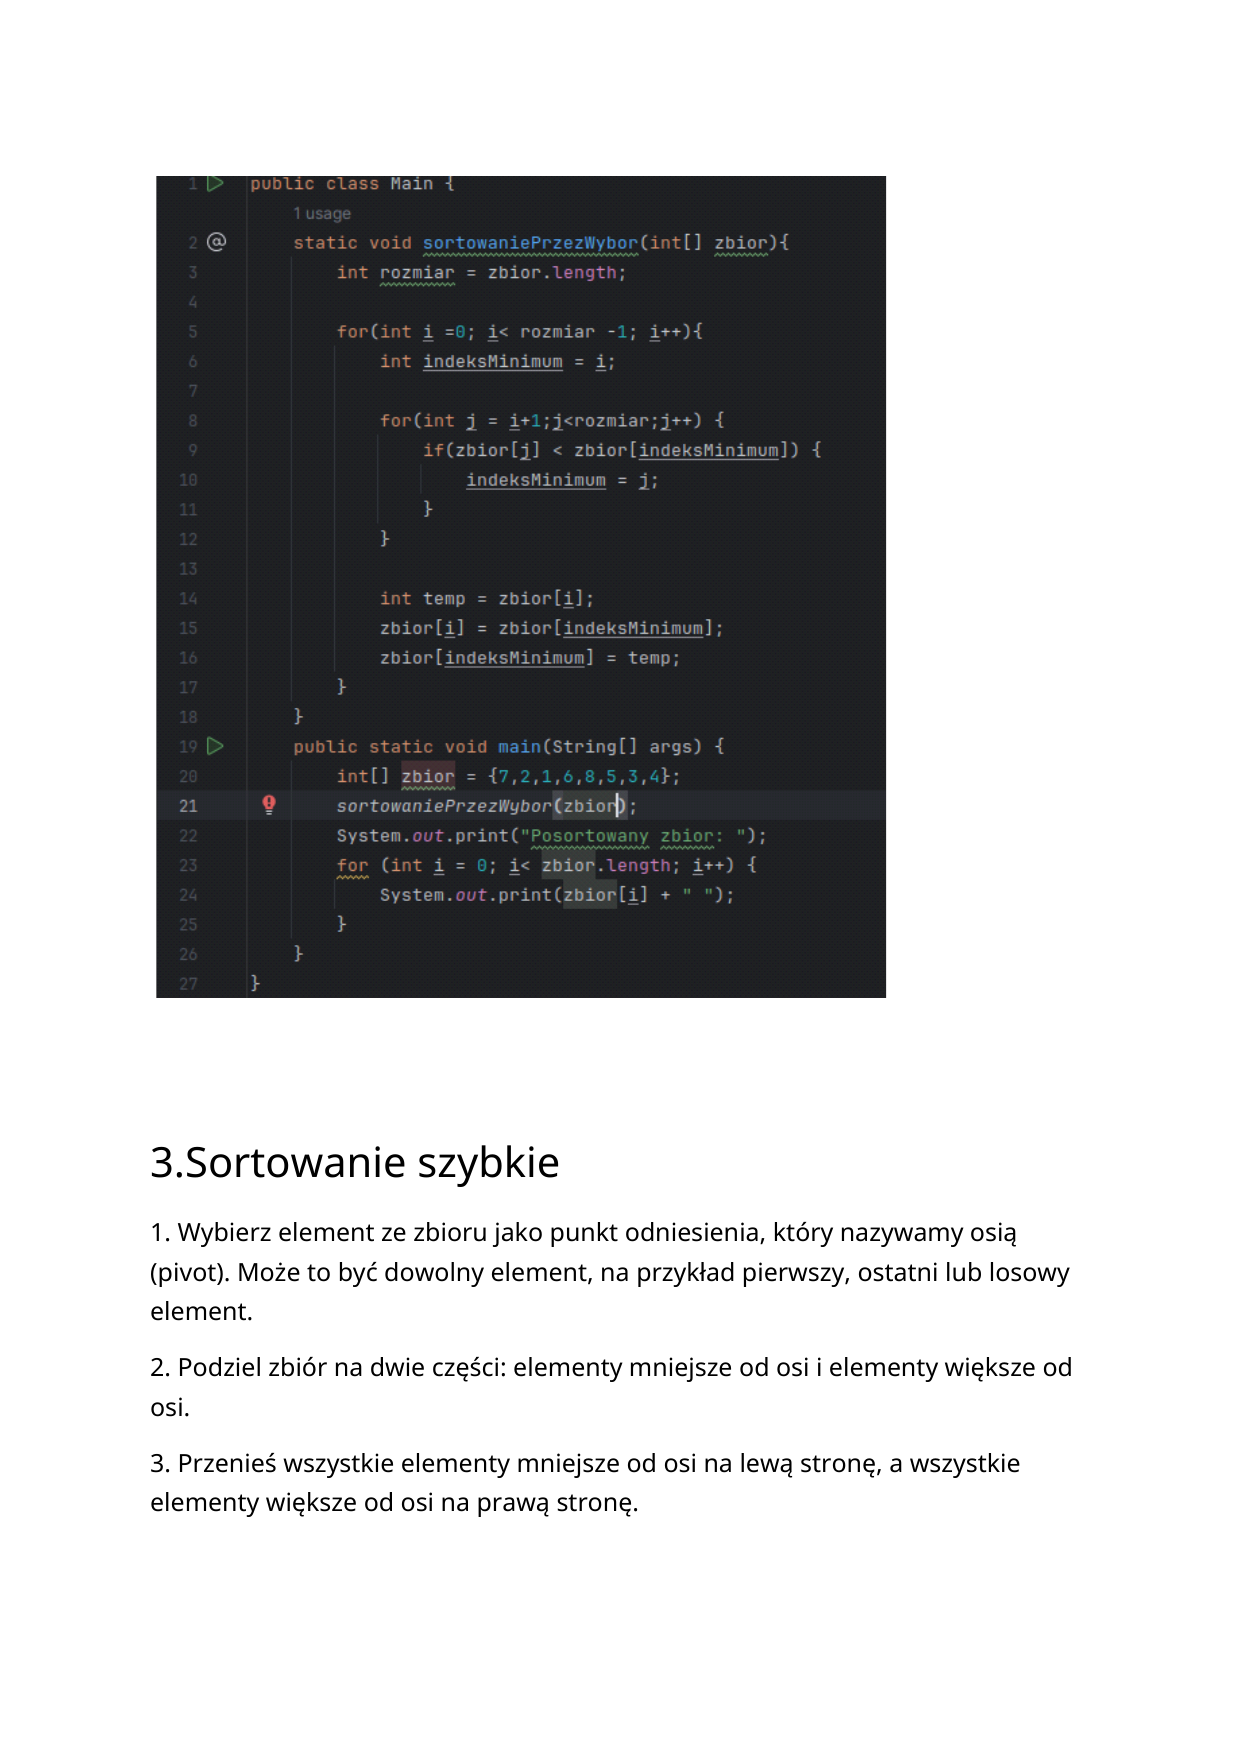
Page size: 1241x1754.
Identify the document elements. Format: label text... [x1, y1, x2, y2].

text 2. Podziel zbiór na dwie części: elementy mniejsze od osi i elementy większe od osi. [150, 1350, 1090, 1423]
text 1. Wybierz element ze zbioru jako punkt odniesienia, który nazywamy osią (pivot). Może to być dowolny element, na przykład pierwszy, ostatni lub losowy element. [150, 1215, 1090, 1328]
text 3. Przenieś wszystkie elementy mniejsze od osi na lewą stronę, a wszystkie elementy większe od osi na prawą stronę. [150, 1446, 1090, 1519]
text 3.Sortowanie szybkie [150, 1132, 1090, 1189]
